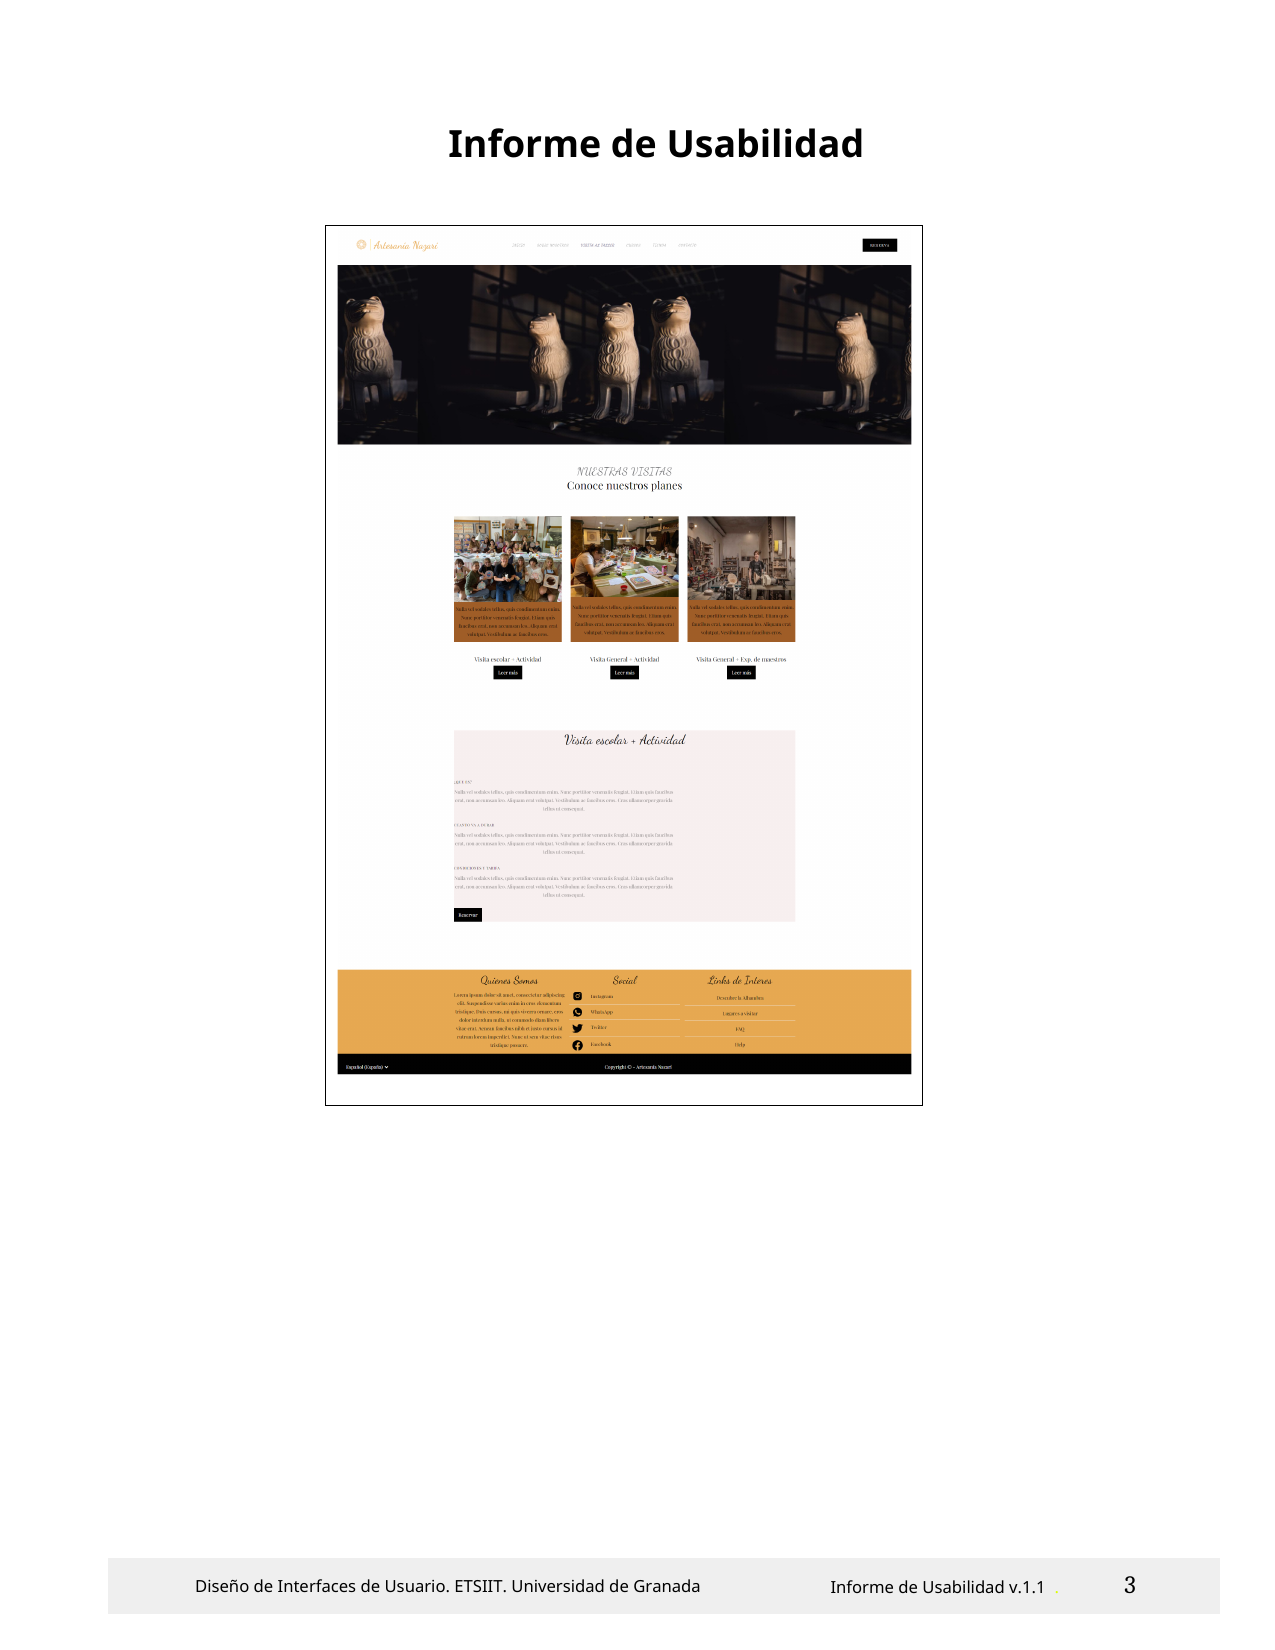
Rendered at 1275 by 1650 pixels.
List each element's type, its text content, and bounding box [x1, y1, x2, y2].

table_header [326, 226, 922, 1105]
picture [337, 226, 912, 1077]
text Informe de Usabilidad [187, 117, 1125, 168]
